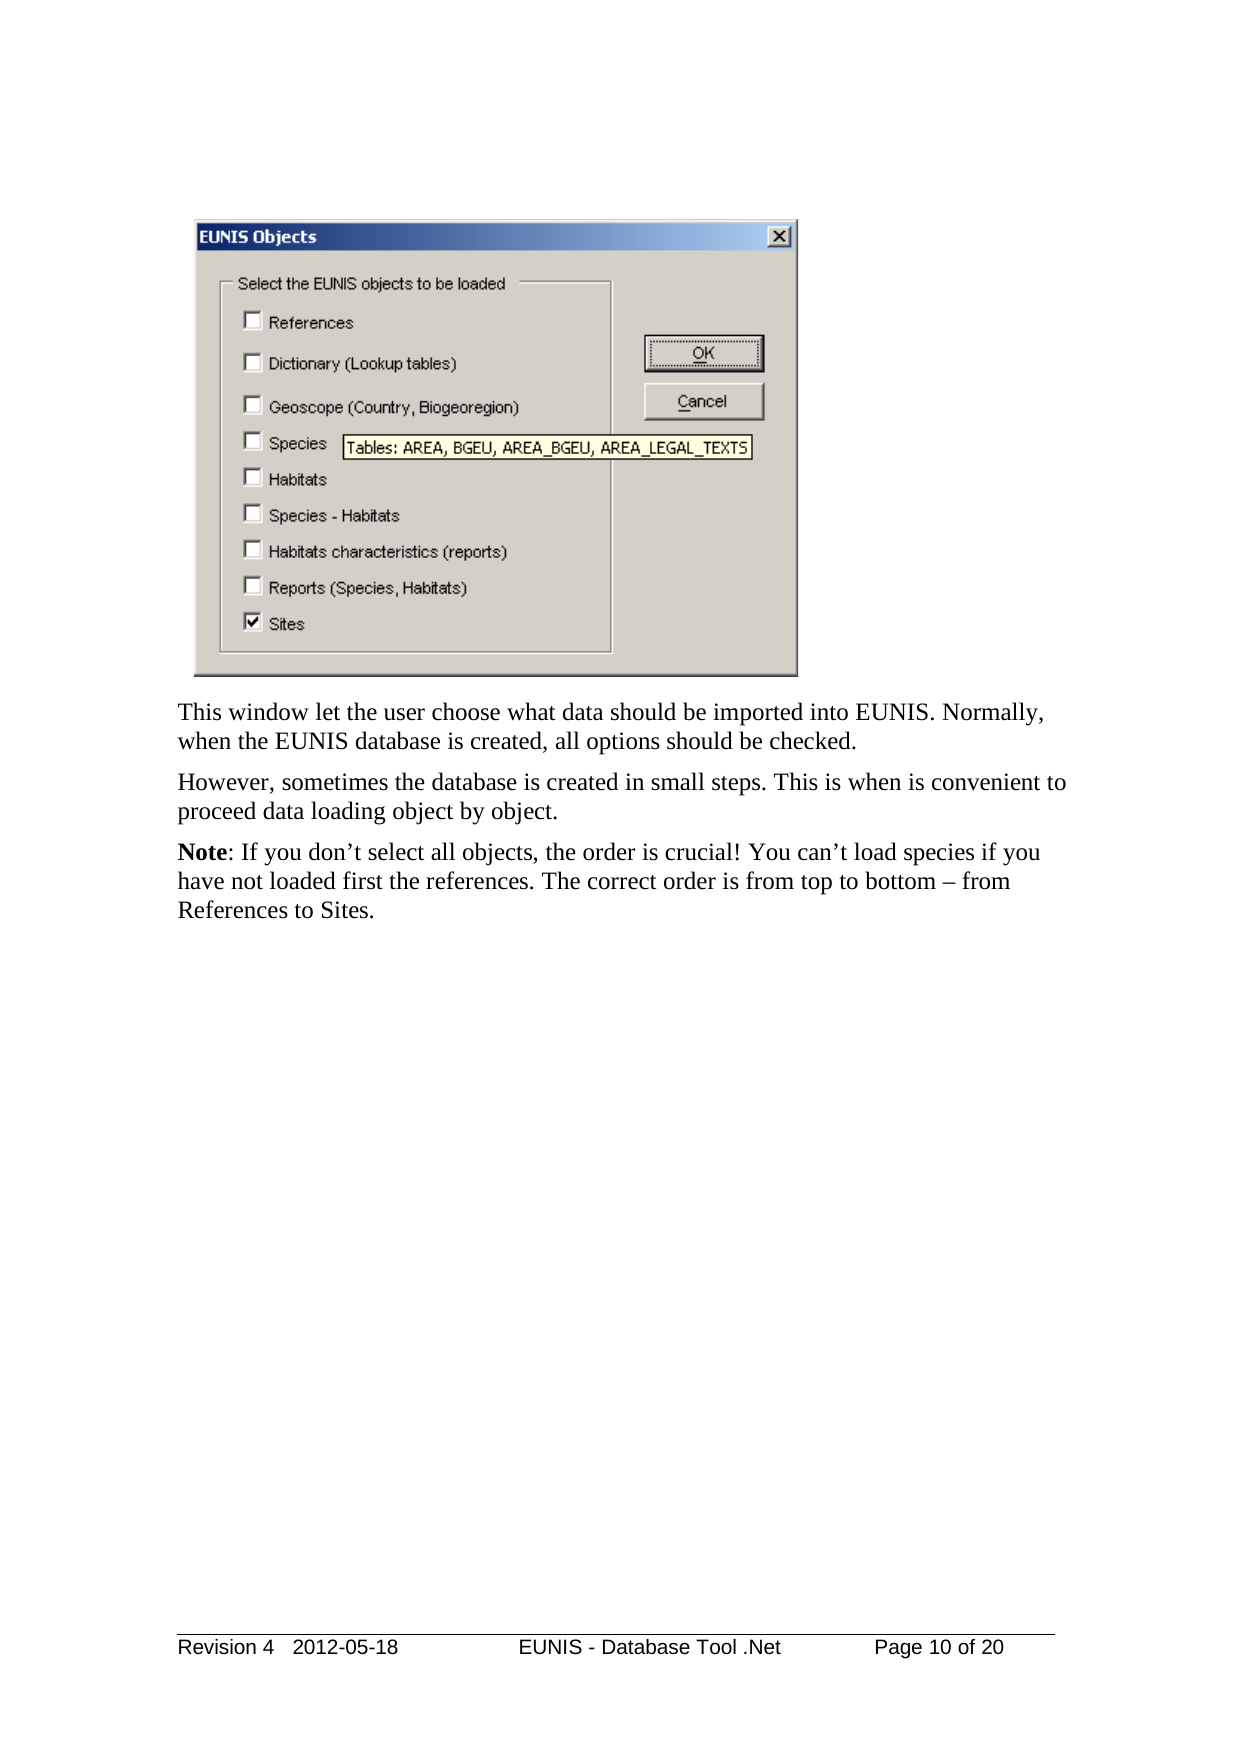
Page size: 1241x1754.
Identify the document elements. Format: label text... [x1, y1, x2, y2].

picture [193, 219, 799, 677]
text Note: If you don’t select all objects, the order is crucial! You can’t load species if you have not loaded first the references. The correct order is from top to bottom – from References to Sites. [177, 837, 1092, 924]
text However, sometimes the database is created in small steps. This is when is convenient to proceed data loading object by object. [177, 767, 1092, 825]
text This window let the user choose what data should be imported into EUNIS. Normally, when the EUNIS database is created, all options should be checked. [177, 697, 1092, 755]
